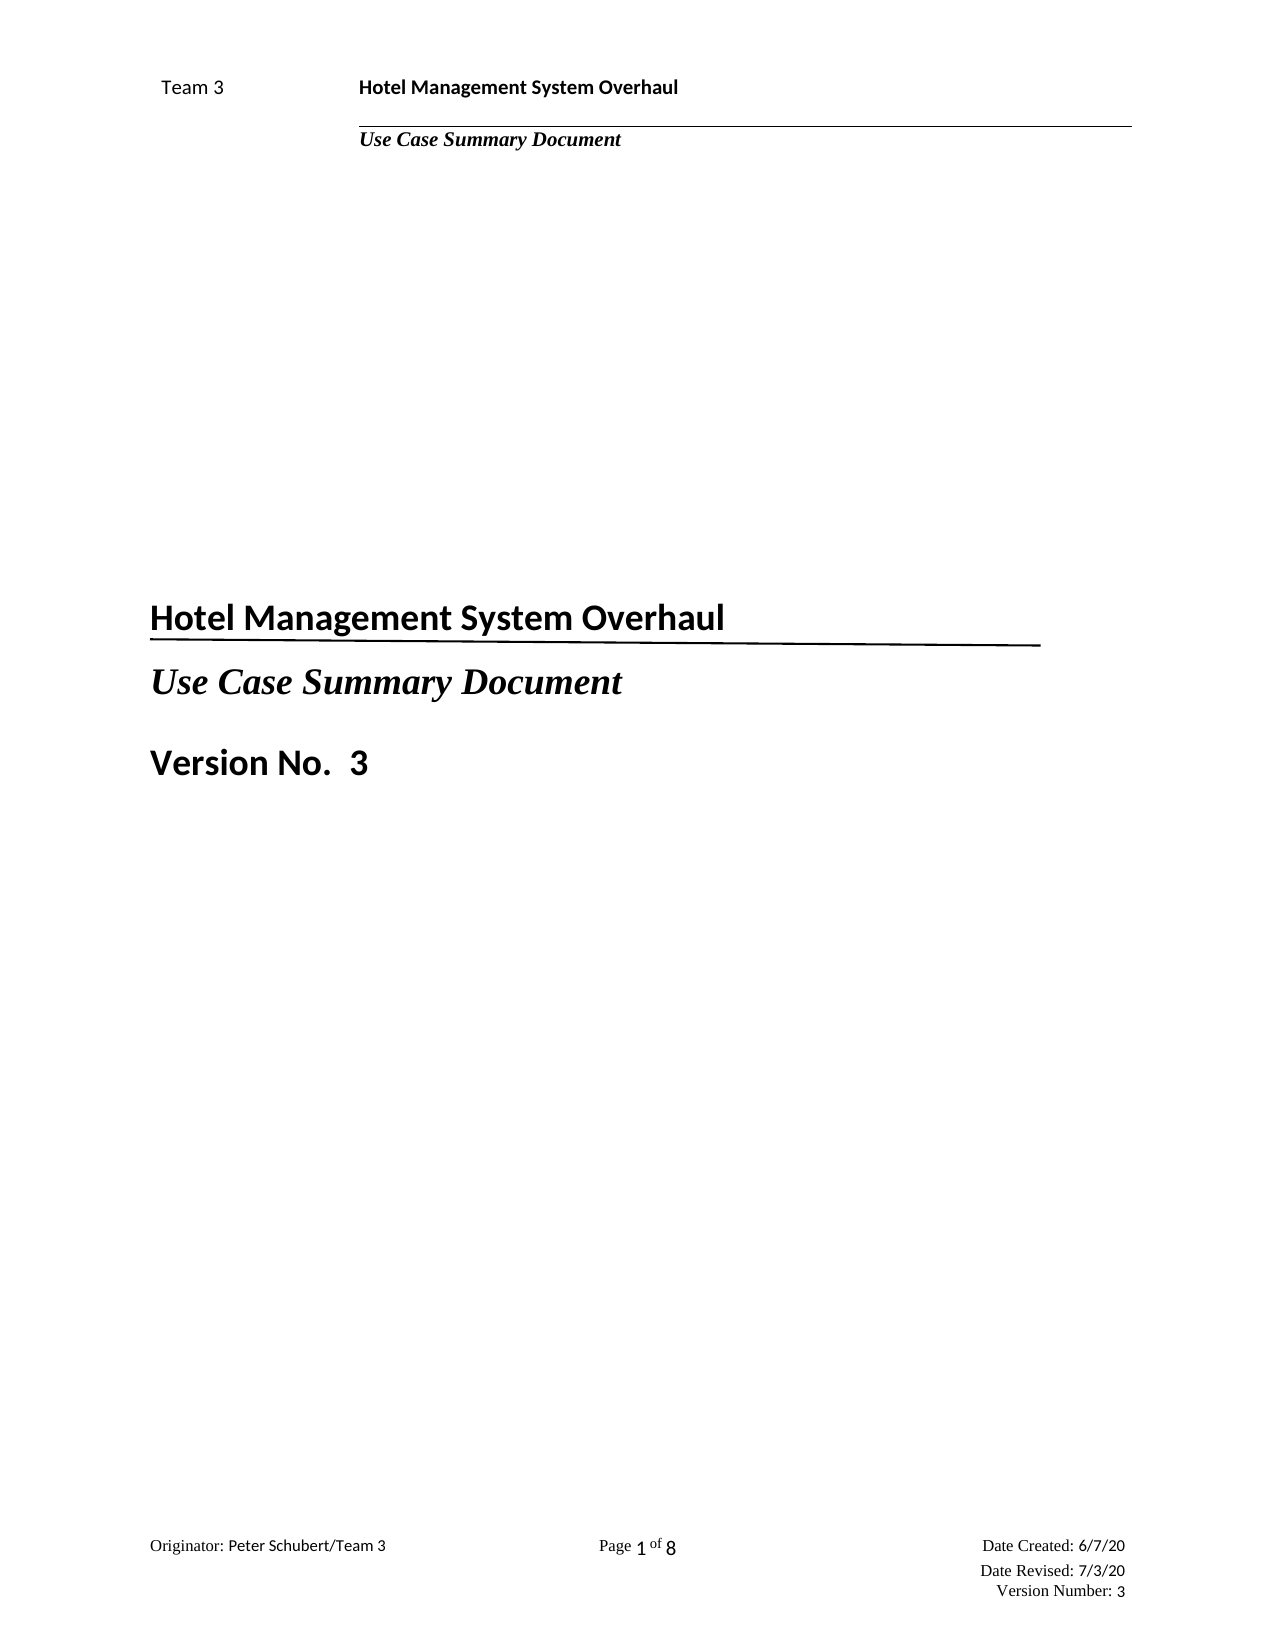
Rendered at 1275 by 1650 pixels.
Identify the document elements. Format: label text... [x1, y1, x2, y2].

subtitle Hotel Management System Overhaul [150, 593, 1125, 639]
subtitle Use Case Summary Document [150, 659, 1125, 703]
subtitle Version No. 3 [150, 739, 1125, 785]
